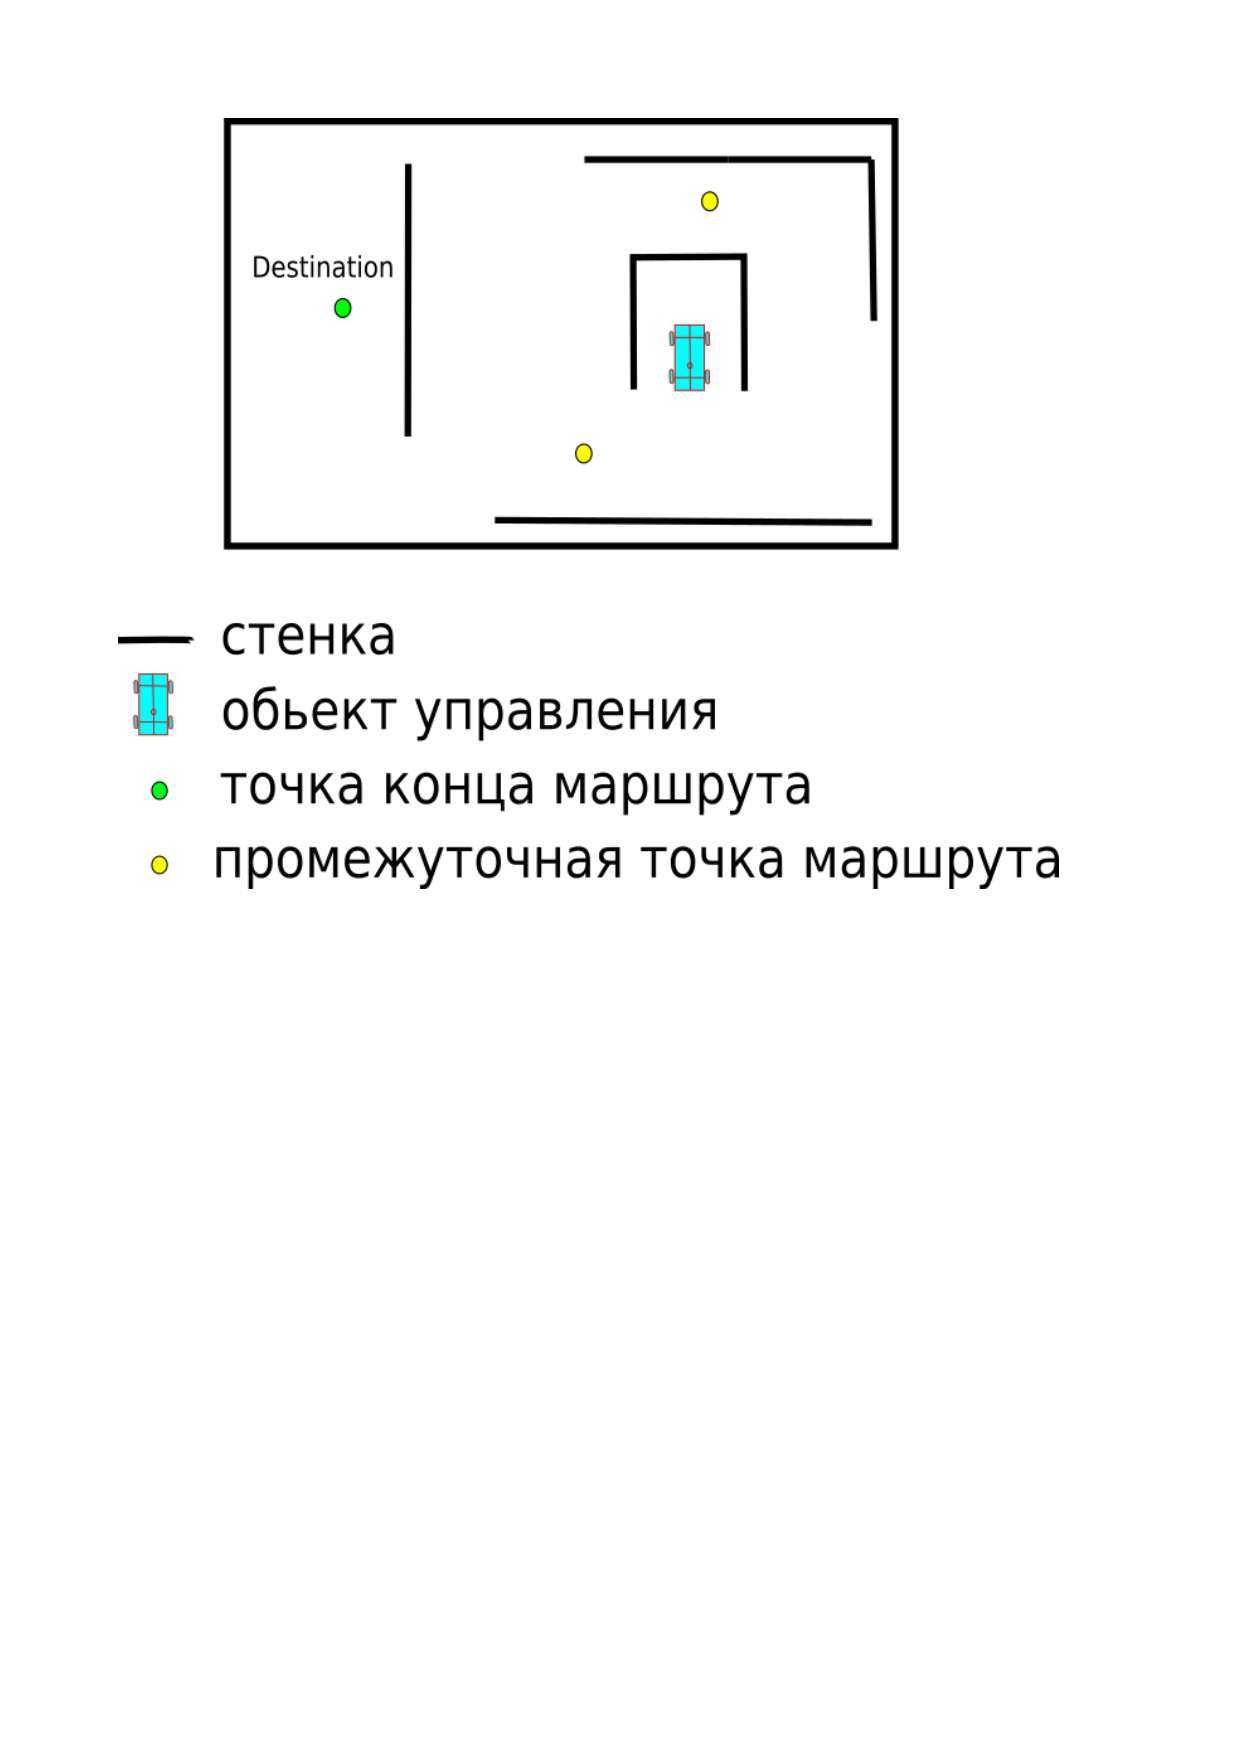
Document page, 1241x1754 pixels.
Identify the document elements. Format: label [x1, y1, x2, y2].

picture [118, 118, 1059, 889]
